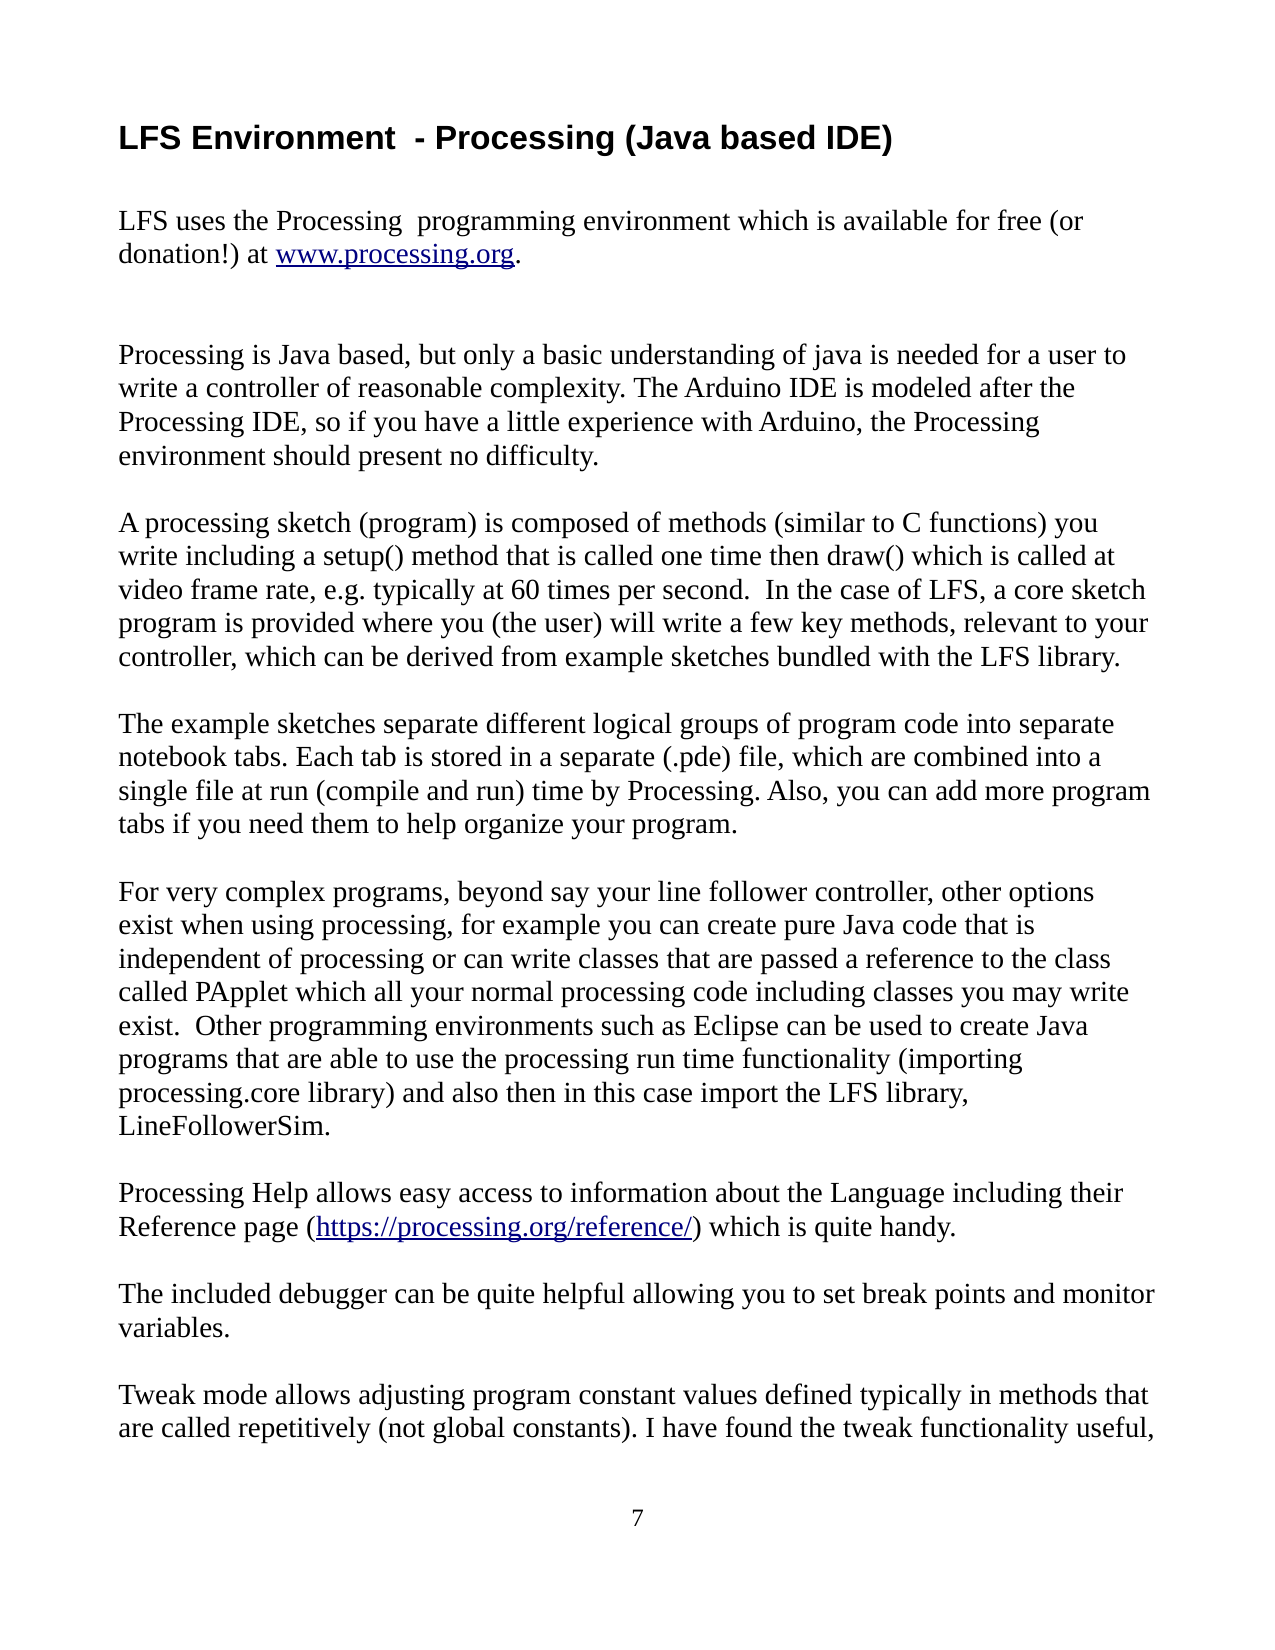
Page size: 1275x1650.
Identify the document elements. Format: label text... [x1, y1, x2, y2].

text LFS uses the Processing programming environment which is available for free (or donation!) at www.processing.org. [118, 203, 1157, 270]
text Processing Help allows easy access to information about the Language including their Reference page (https://processing.org/reference/) which is quite handy. [118, 1176, 1157, 1243]
subtitle LFS Environment - Processing (Java based IDE) [118, 118, 1157, 157]
text Processing is Java based, but only a basic understanding of java is needed for a user to write a controller of reasonable complexity. The Arduino IDE is modeled after the Processing IDE, so if you have a little experience with Arduino, the Processing environment should present no difficulty. [118, 337, 1157, 471]
text Tweak mode allows adjusting program constant values defined typically in methods that are called repetitively (not global constants). I have found the tweak functionality useful, [118, 1377, 1157, 1444]
text For very complex programs, beyond say your line follower controller, other options exist when using processing, for example you can create pure Java code that is independent of processing or can write classes that are passed a reference to the class called PApplet which all your normal processing code including classes you may write exist. Other programming environments such as Eclipse can be used to create Java programs that are able to use the processing run time functionality (importing processing.core library) and also then in this case import the LFS library, LineFollowerSim. [118, 874, 1157, 1142]
text A processing sketch (program) is composed of methods (similar to C functions) you write including a setup() method that is called one time then draw() which is called at video frame rate, e.g. typically at 60 times per second. In the case of LFS, a core sketch program is provided where you (the user) will write a few key methods, relevant to your controller, which can be derived from example sketches bundled with the LFS library. [118, 505, 1157, 672]
text The example sketches separate different logical groups of program code into separate notebook tabs. Each tab is stored in a separate (.pde) file, which are combined into a single file at run (compile and run) time by Processing. Also, you can add more program tabs if you need them to help organize your program. [118, 706, 1157, 840]
text The included debugger can be quite helpful allowing you to set break points and monitor variables. [118, 1276, 1157, 1343]
